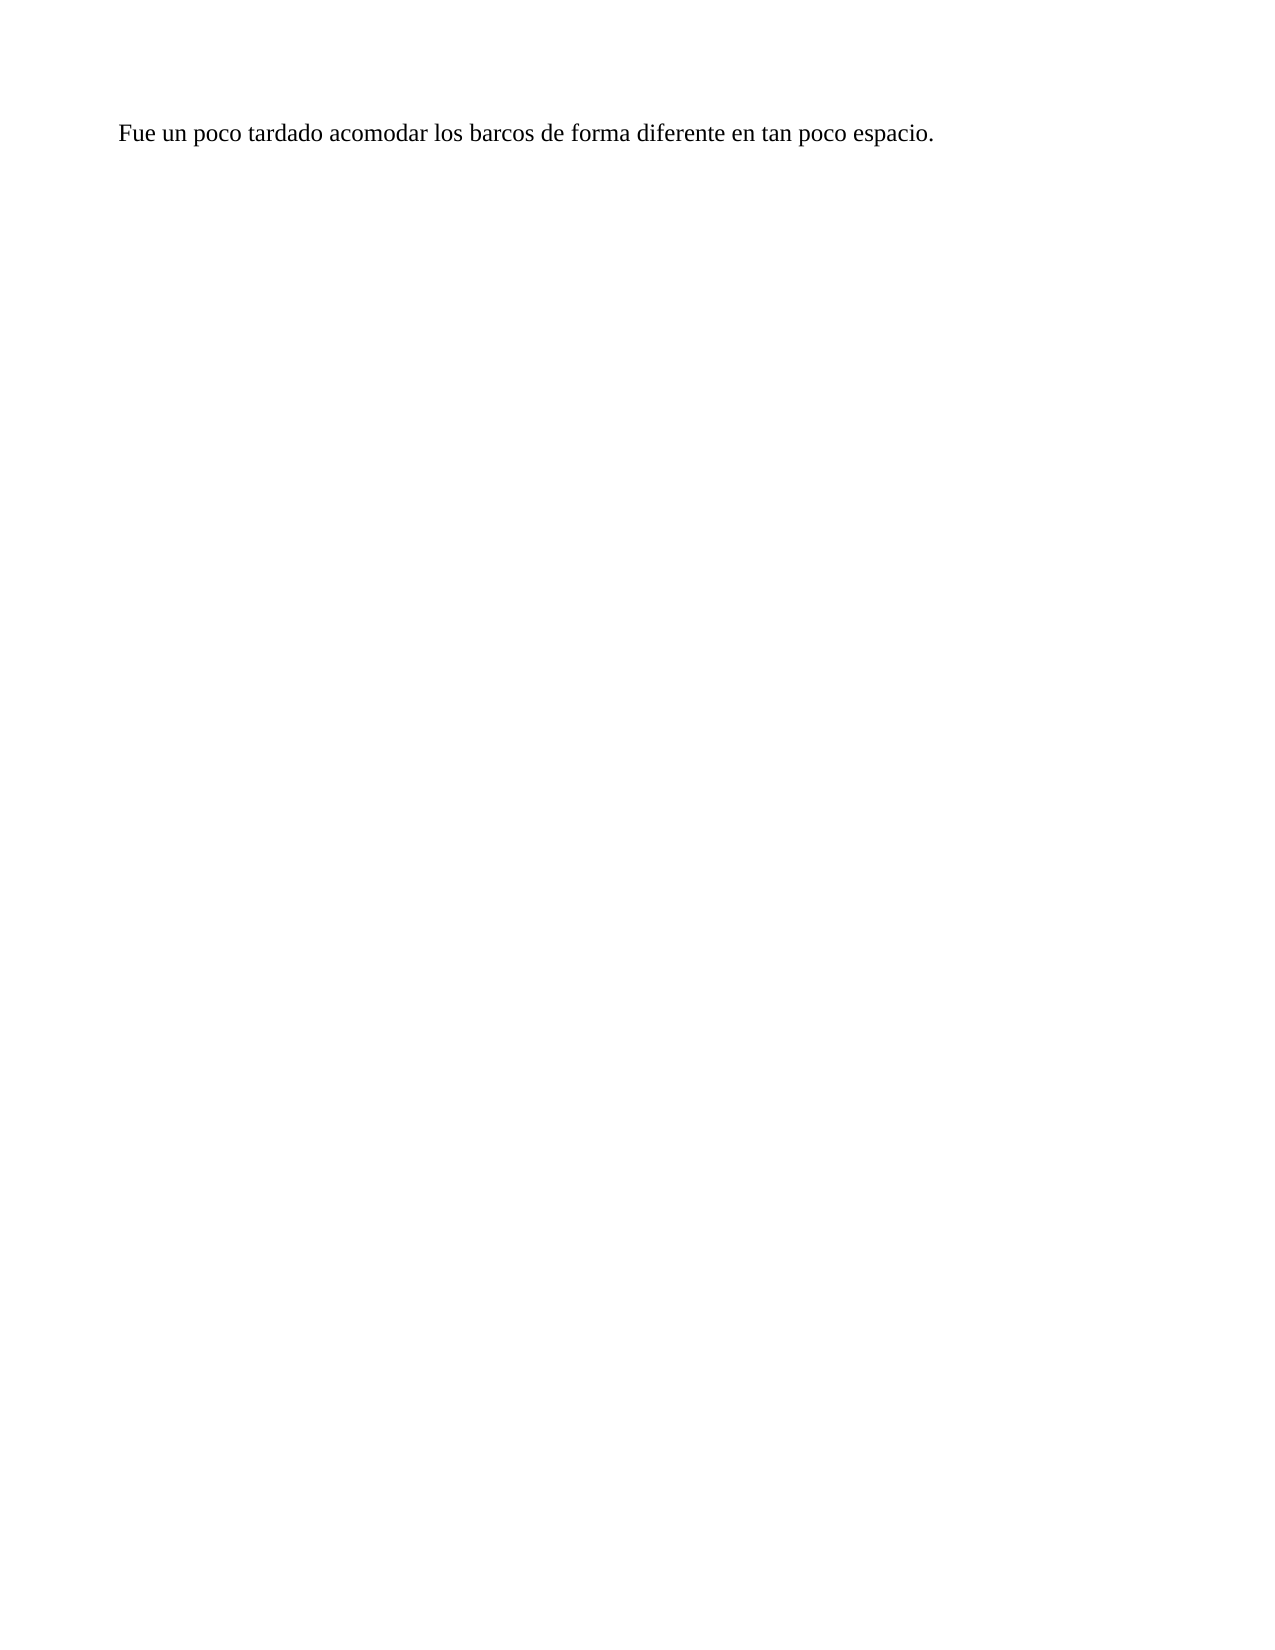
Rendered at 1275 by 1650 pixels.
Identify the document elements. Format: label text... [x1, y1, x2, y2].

text Fue un poco tardado acomodar los barcos de forma diferente en tan poco espacio. [118, 118, 1157, 147]
